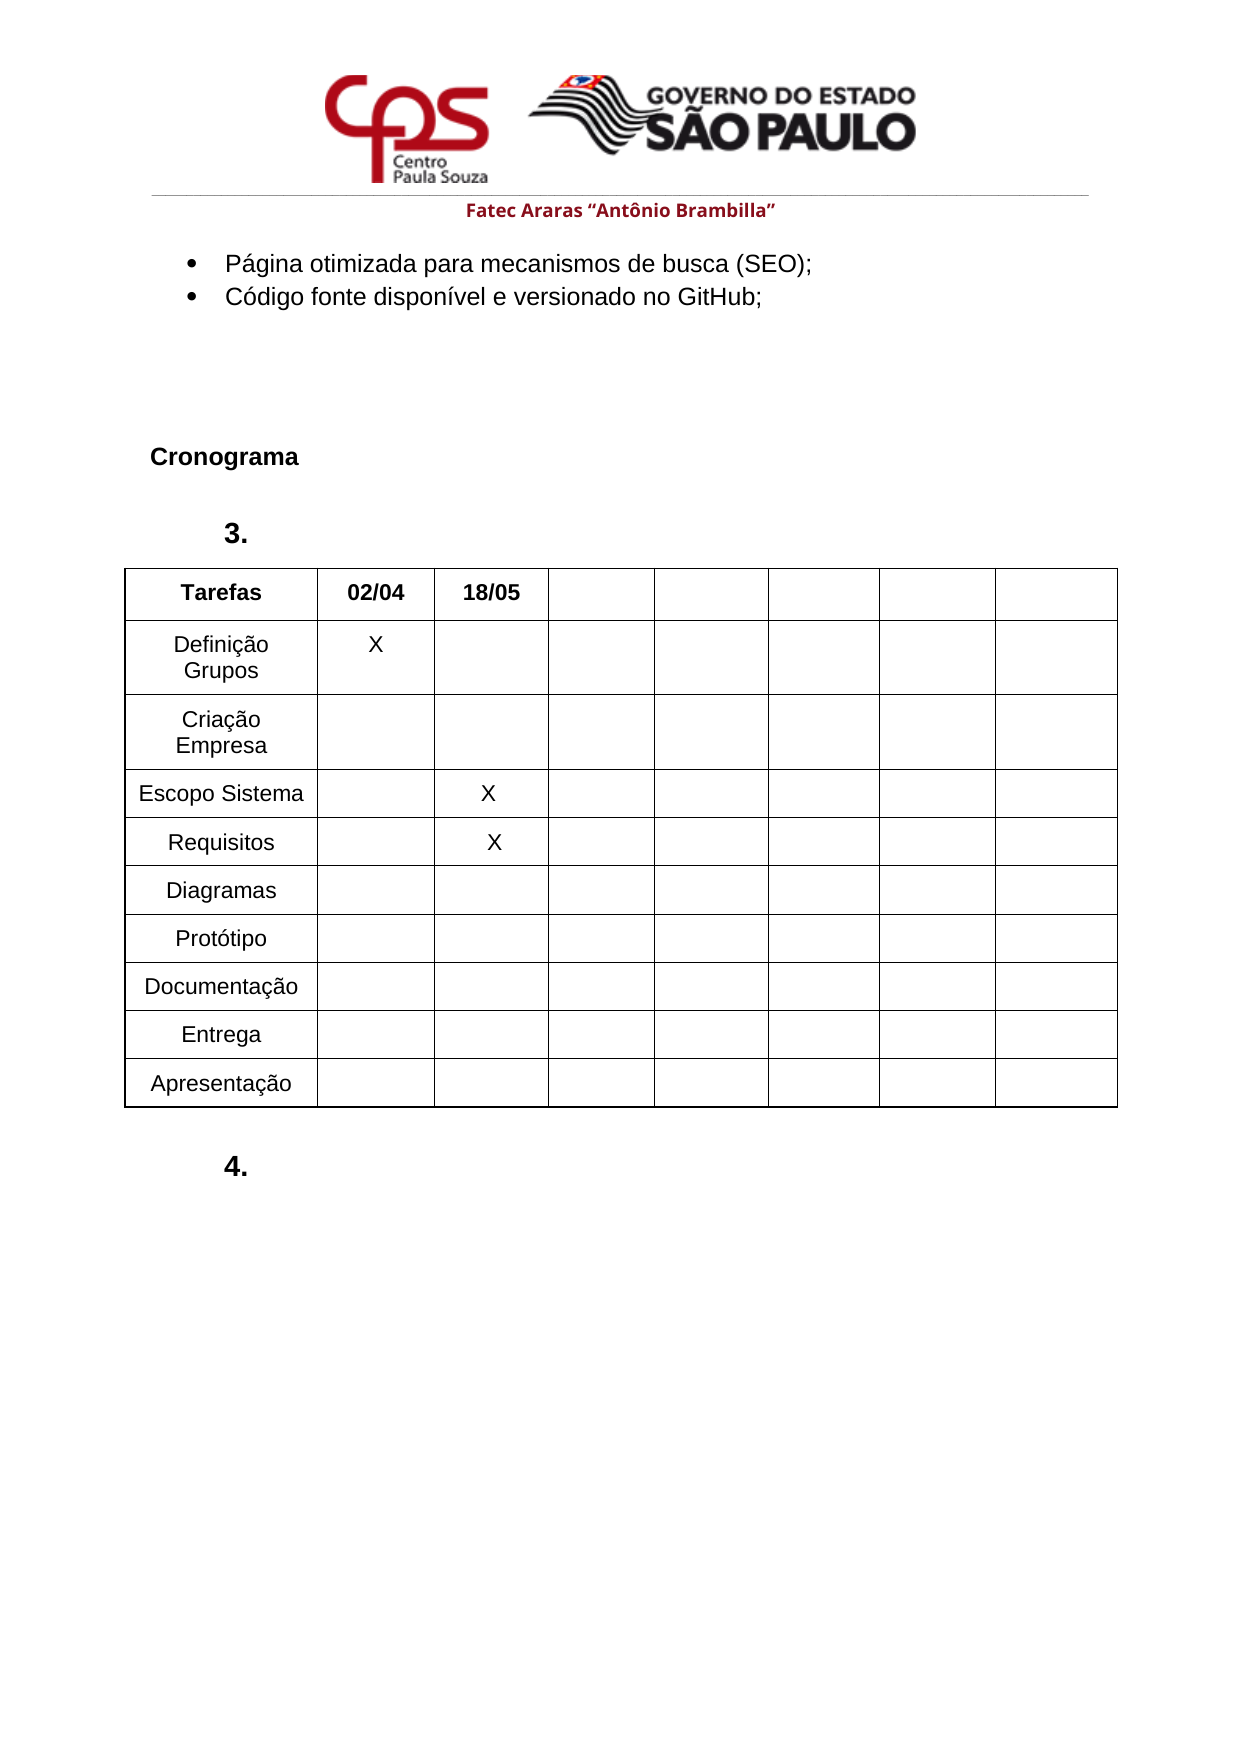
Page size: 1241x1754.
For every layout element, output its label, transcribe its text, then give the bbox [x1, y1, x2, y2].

text Cronograma [150, 442, 1091, 471]
table_cell [880, 770, 995, 817]
table_cell [435, 695, 548, 769]
table_cell Escopo Sistema [126, 770, 317, 817]
table_cell [655, 866, 768, 913]
table_cell [996, 915, 1117, 962]
table_cell [549, 1059, 654, 1106]
table_cell [318, 915, 434, 962]
table_header Tarefas [126, 569, 317, 619]
table_cell [318, 695, 434, 769]
table_header 18/05 [435, 569, 548, 619]
list Código fonte disponível e versionado no GitHub; [187, 282, 1091, 311]
table_cell [880, 915, 995, 962]
table_cell [655, 770, 768, 817]
table_cell X [435, 770, 548, 817]
table_cell Entrega [126, 1011, 317, 1058]
table_cell [880, 963, 995, 1010]
table_cell Requisitos [126, 818, 317, 865]
table_cell [996, 866, 1117, 913]
list Página otimizada para mecanismos de busca (SEO); [187, 249, 1091, 278]
table_cell [880, 1011, 995, 1058]
table_cell [435, 1011, 548, 1058]
table_cell [435, 915, 548, 962]
table_cell [880, 1059, 995, 1106]
table_cell [549, 621, 654, 694]
table_cell [769, 818, 879, 865]
table_header 02/04 [318, 569, 434, 619]
table_cell [655, 818, 768, 865]
table_cell [318, 1059, 434, 1106]
table_cell [655, 963, 768, 1010]
table_cell Protótipo [126, 915, 317, 962]
table_cell [549, 818, 654, 865]
table_cell [655, 621, 768, 694]
table_cell [769, 770, 879, 817]
table_cell [880, 866, 995, 913]
table_cell [880, 695, 995, 769]
table_cell [549, 963, 654, 1010]
table_cell [435, 1059, 548, 1106]
table_header [769, 569, 879, 619]
table_cell [880, 818, 995, 865]
table_cell Definição Grupos [126, 621, 317, 694]
table_cell [769, 1059, 879, 1106]
table_cell [655, 1059, 768, 1106]
table_cell [435, 621, 548, 694]
table_cell [655, 915, 768, 962]
table_cell [318, 770, 434, 817]
table_cell Documentação [126, 963, 317, 1010]
table_cell X [318, 621, 434, 694]
table_cell [769, 963, 879, 1010]
table_cell [769, 915, 879, 962]
table_cell Diagramas [126, 866, 317, 913]
table_cell [996, 818, 1117, 865]
table_cell [996, 695, 1117, 769]
table_header [880, 569, 995, 619]
table_cell [318, 1011, 434, 1058]
table_cell [769, 695, 879, 769]
table_cell Apresentação [126, 1059, 317, 1106]
table_cell [318, 866, 434, 913]
table_cell [549, 866, 654, 913]
table_cell [880, 621, 995, 694]
table_cell Criação Empresa [126, 695, 317, 769]
table_header [655, 569, 768, 619]
table_cell [318, 963, 434, 1010]
table_cell [435, 963, 548, 1010]
table_header [996, 569, 1117, 619]
table_cell [549, 770, 654, 817]
table_cell [996, 1059, 1117, 1106]
table_cell [435, 866, 548, 913]
table_cell [769, 1011, 879, 1058]
table_cell [769, 621, 879, 694]
table_header [549, 569, 654, 619]
table_cell [996, 1011, 1117, 1058]
table_cell X [435, 818, 548, 865]
table_cell [996, 963, 1117, 1010]
table_cell [655, 695, 768, 769]
table_cell [769, 866, 879, 913]
table_cell [655, 1011, 768, 1058]
table_cell [549, 915, 654, 962]
table_cell [996, 621, 1117, 694]
table_cell [549, 695, 654, 769]
table_cell [549, 1011, 654, 1058]
table_cell [996, 770, 1117, 817]
table_cell [318, 818, 434, 865]
